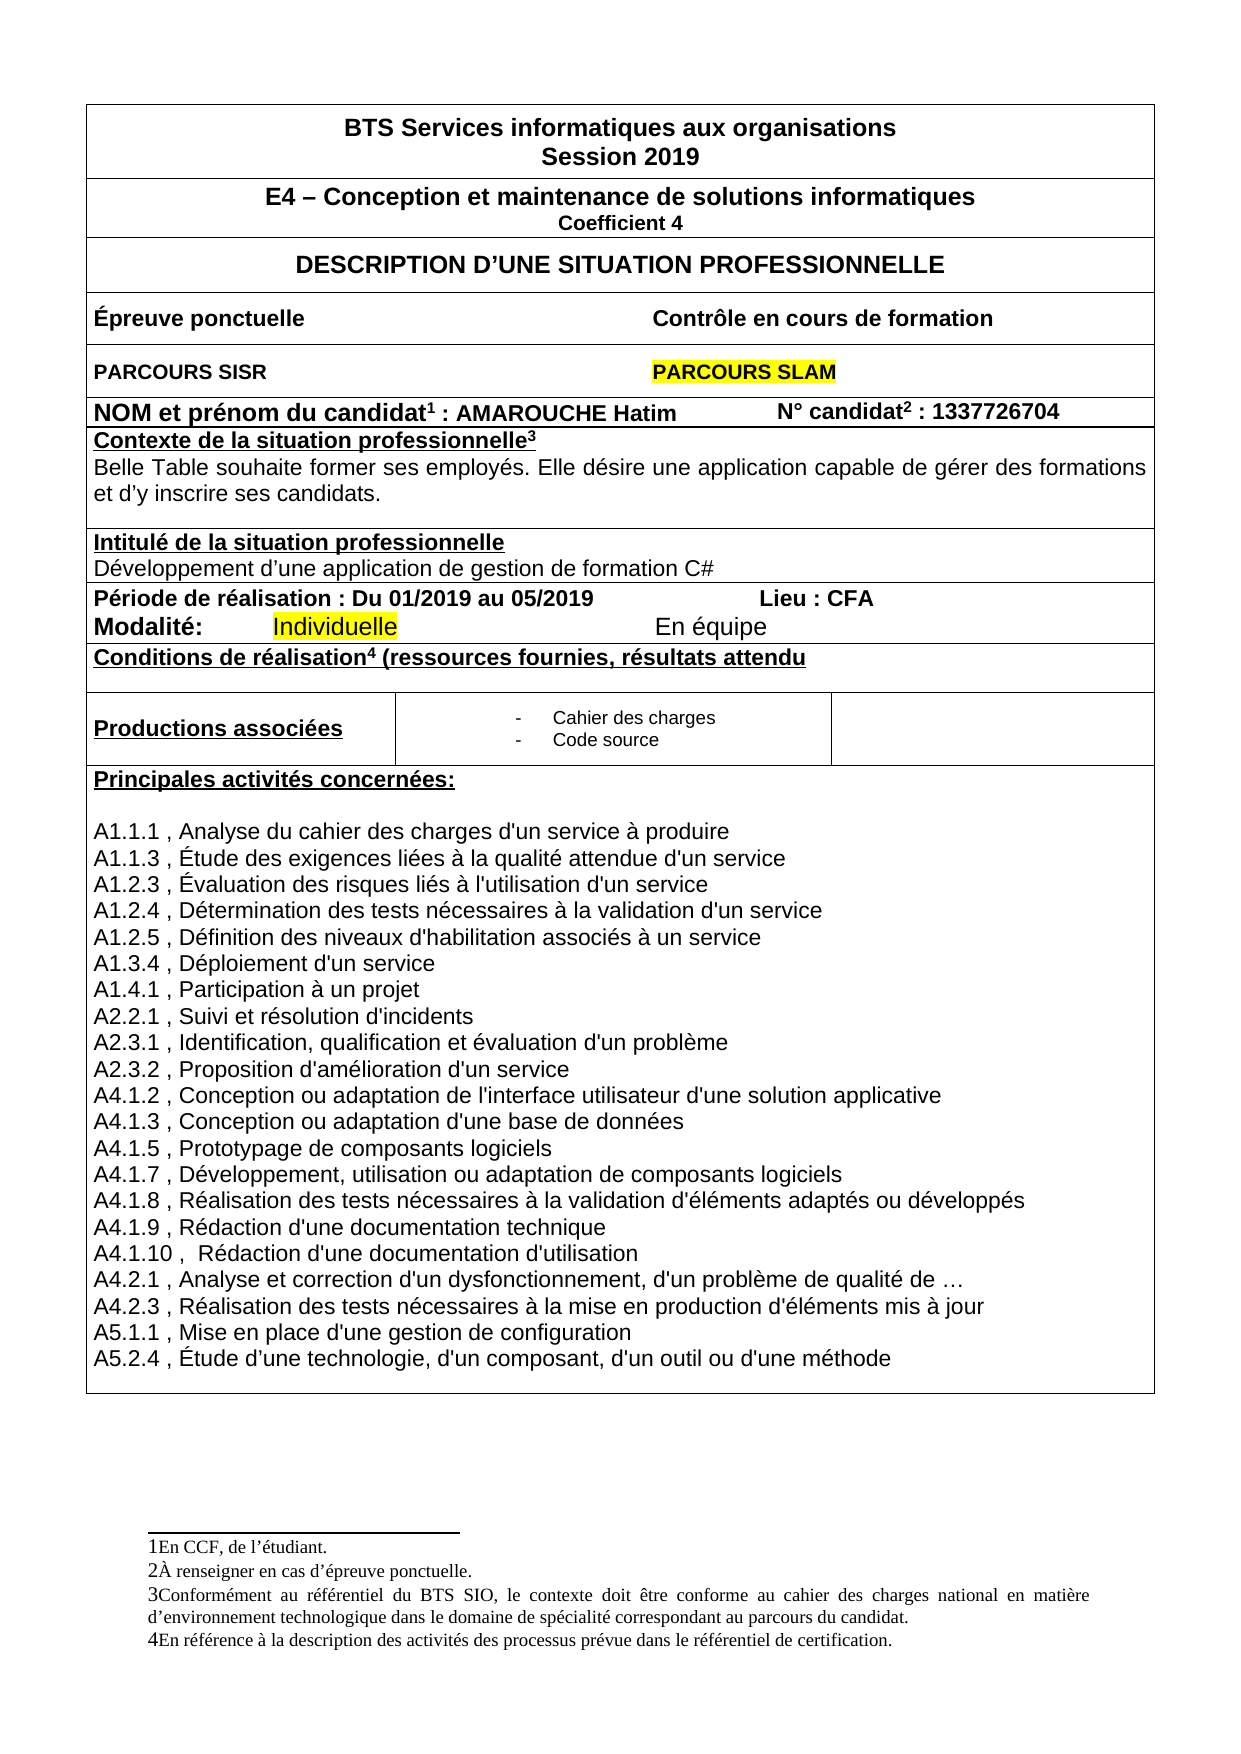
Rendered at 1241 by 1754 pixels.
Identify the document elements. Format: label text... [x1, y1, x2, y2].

table_cell DESCRIPTION D’UNE SITUATION PROFESSIONNELLE [87, 238, 1154, 292]
table_cell NOM et prénom du candidat : AMAROUCHE Hatim [87, 398, 769, 426]
table_header BTS Services informatiques aux organisations Session 2019 [87, 105, 1154, 178]
table_cell Cahier des charges Code source [396, 693, 831, 764]
table_cell Période de réalisation : Du 01/2019 au 05/2019 Lieu : CFA Modalité: Individuelle En équipe [87, 583, 1154, 643]
table_cell Épreuve ponctuelle [87, 293, 645, 344]
table_cell PARCOURS SLAM [645, 345, 1154, 397]
table_cell PARCOURS SISR [87, 345, 645, 397]
table_cell E4 – Conception et maintenance de solutions informatiques Coefficient 4 [87, 179, 1154, 237]
table_cell Contexte de la situation professionnelle Belle Table souhaite former ses employés. Elle désire une application capable de gérer des formations et d’y inscrire ses candidats. [87, 428, 1154, 528]
table_cell Contrôle en cours de formation [645, 293, 1154, 344]
table_cell [832, 693, 1154, 764]
table_cell N° candidat : 1337726704 [770, 398, 1154, 426]
table_cell Intitulé de la situation professionnelle Développement d’une application de gestion de formation C# [87, 529, 1154, 582]
table_cell Principales activités concernées: A1.1.1 , Analyse du cahier des charges d'un service à produire A1.1.3 , Étude des exigences liées à la qualité attendue d'un service A1.2.3 , Évaluation des risques liés à l'utilisation d'un service A1.2.4 , Détermination des tests nécessaires à la validation d'un service A1.2.5 , Définition des niveaux d'habilitation associés à un service A1.3.4 , Déploiement d'un service A1.4.1 , Participation à un projet A2.2.1 , Suivi et résolution d'incidents A2.3.1 , Identification, qualification et évaluation d'un problème A2.3.2 , Proposition d'amélioration d'un service A4.1.2 , Conception ou adaptation de l'interface utilisateur d'une solution applicative A4.1.3 , Conception ou adaptation d'une base de données A4.1.5 , Prototypage de composants logiciels A4.1.7 , Développement, utilisation ou adaptation de composants logiciels A4.1.8 , Réalisation des tests nécessaires à la validation d'éléments adaptés ou développés A4.1.9 , Rédaction d'une documentation technique A4.1.10 , Rédaction d'une documentation d'utilisation A4.2.1 , Analyse et correction d'un dysfonctionnement, d'un problème de qualité de … A4.2.3 , Réalisation des tests nécessaires à la mise en production d'éléments mis à jour A5.1.1 , Mise en place d'une gestion de configuration A5.2.4 , Étude d’une technologie, d'un composant, d'un outil ou d'une méthode [87, 766, 1154, 1393]
table_cell Productions associées [87, 693, 395, 764]
table_cell Conditions de réalisation (ressources fournies, résultats attendu [87, 644, 1154, 692]
